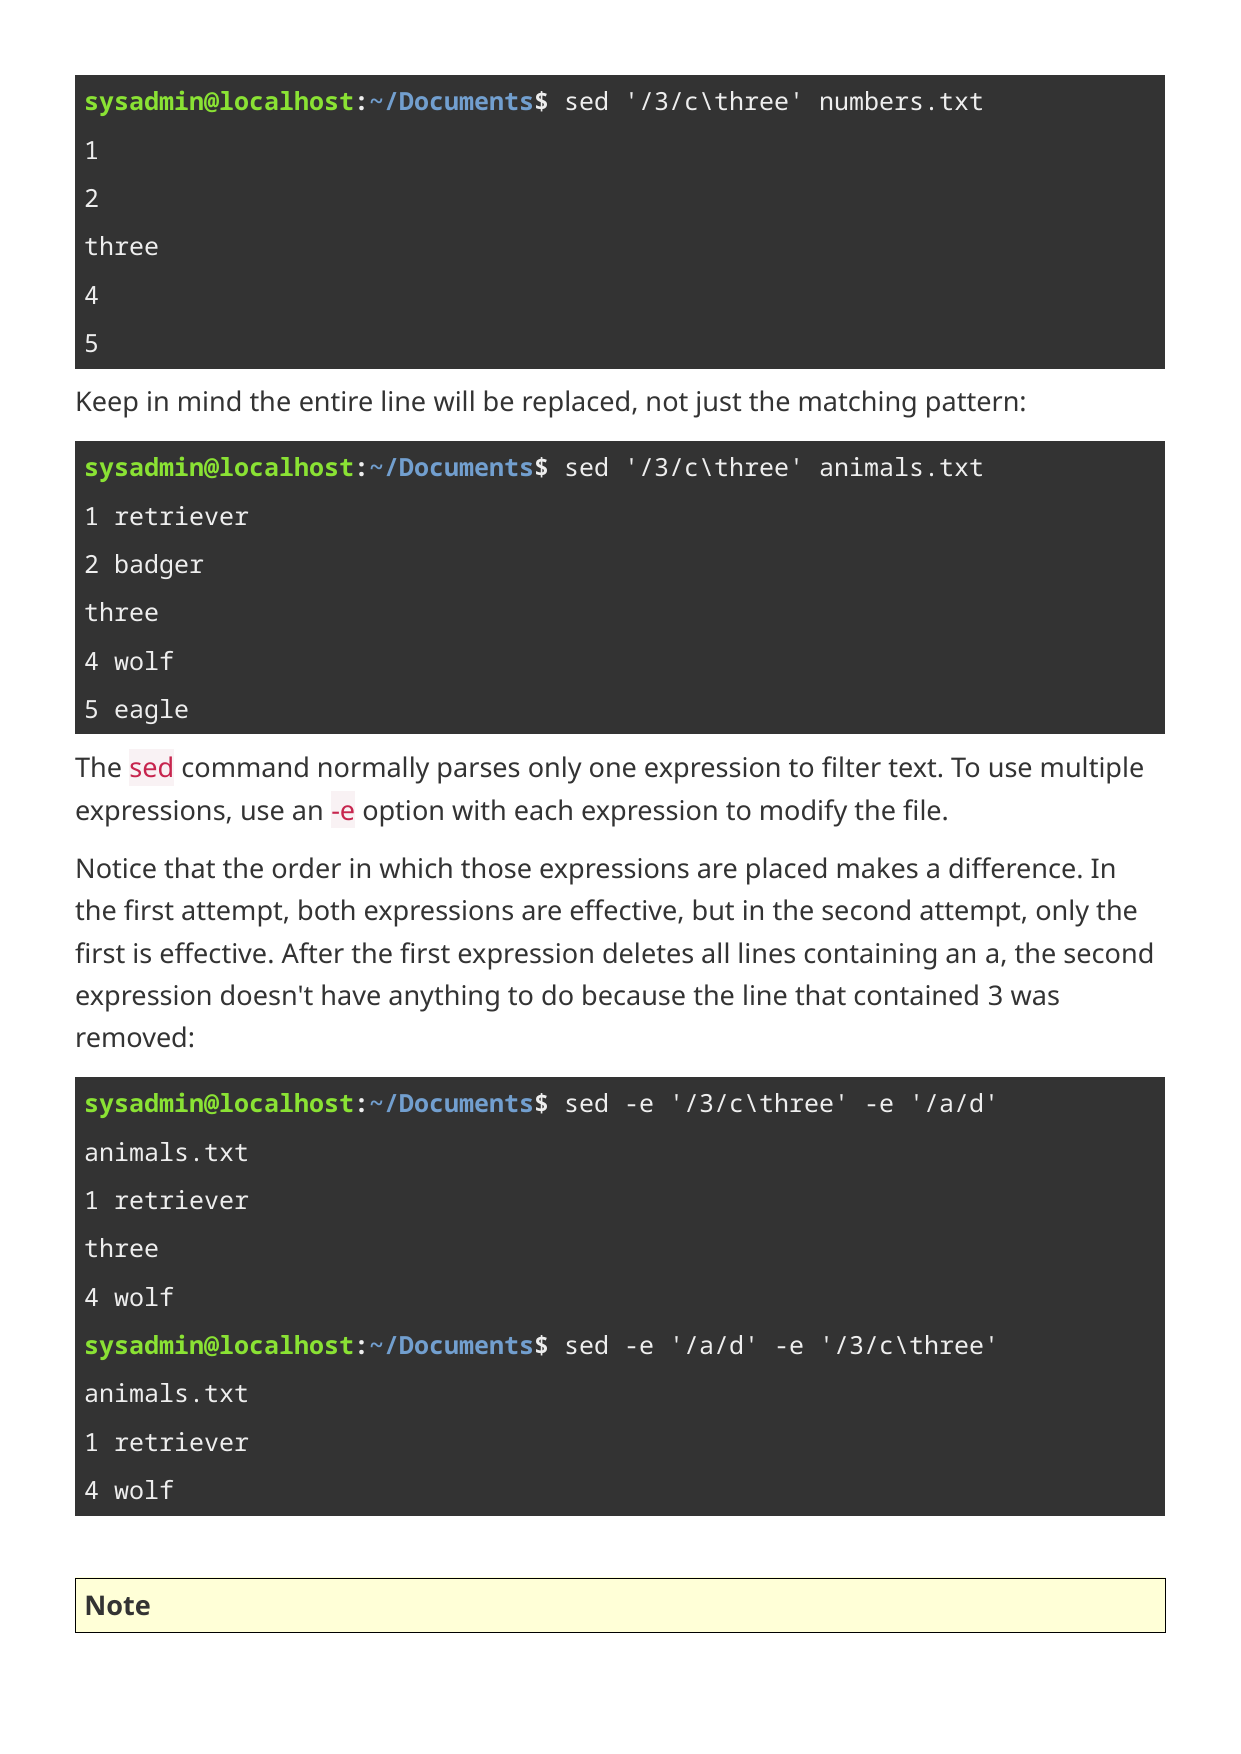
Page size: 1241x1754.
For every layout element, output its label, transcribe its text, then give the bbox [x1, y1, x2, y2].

text sysadmin@localhost:~/Documents$ sed -e '/a/d' -e '/3/c\three' animals.txt [75, 1318, 1165, 1410]
text 1 [75, 123, 1165, 166]
text sysadmin@localhost:~/Documents$ sed -e '/3/c\three' -e '/a/d' animals.txt [75, 1077, 1165, 1168]
text sysadmin@localhost:~/Documents$ sed '/3/c\three' animals.txt [75, 441, 1165, 484]
text 4 wolf [75, 1270, 1165, 1313]
text sysadmin@localhost:~/Documents$ sed '/3/c\three' numbers.txt [75, 75, 1165, 118]
text Keep in mind the entire line will be replaced, not just the matching pattern: [75, 383, 1165, 420]
text three [75, 586, 1165, 629]
text three [75, 220, 1165, 263]
text 1 retriever [75, 489, 1165, 532]
text 2 [75, 172, 1165, 215]
text Note [76, 1579, 1165, 1632]
text 1 retriever [75, 1415, 1165, 1458]
text Notice that the order in which those expressions are placed makes a difference. In the first attempt, both expressions are effective, but in the second attempt, only the first is effective. After the first expression deletes all lines containing an a, the second expression doesn't have anything to do because the line that contained 3 was removed: [75, 849, 1165, 1056]
text 4 [75, 268, 1165, 311]
text three [75, 1222, 1165, 1265]
text 5 eagle [75, 683, 1165, 734]
text 4 wolf [75, 1463, 1165, 1516]
text 2 badger [75, 538, 1165, 581]
text 5 [75, 317, 1165, 369]
text 1 retriever [75, 1173, 1165, 1217]
text 4 wolf [75, 634, 1165, 677]
text The sed command normally parses only one expression to filter text. To use multiple expressions, use an -e option with each expression to modify the file. [75, 749, 1165, 828]
